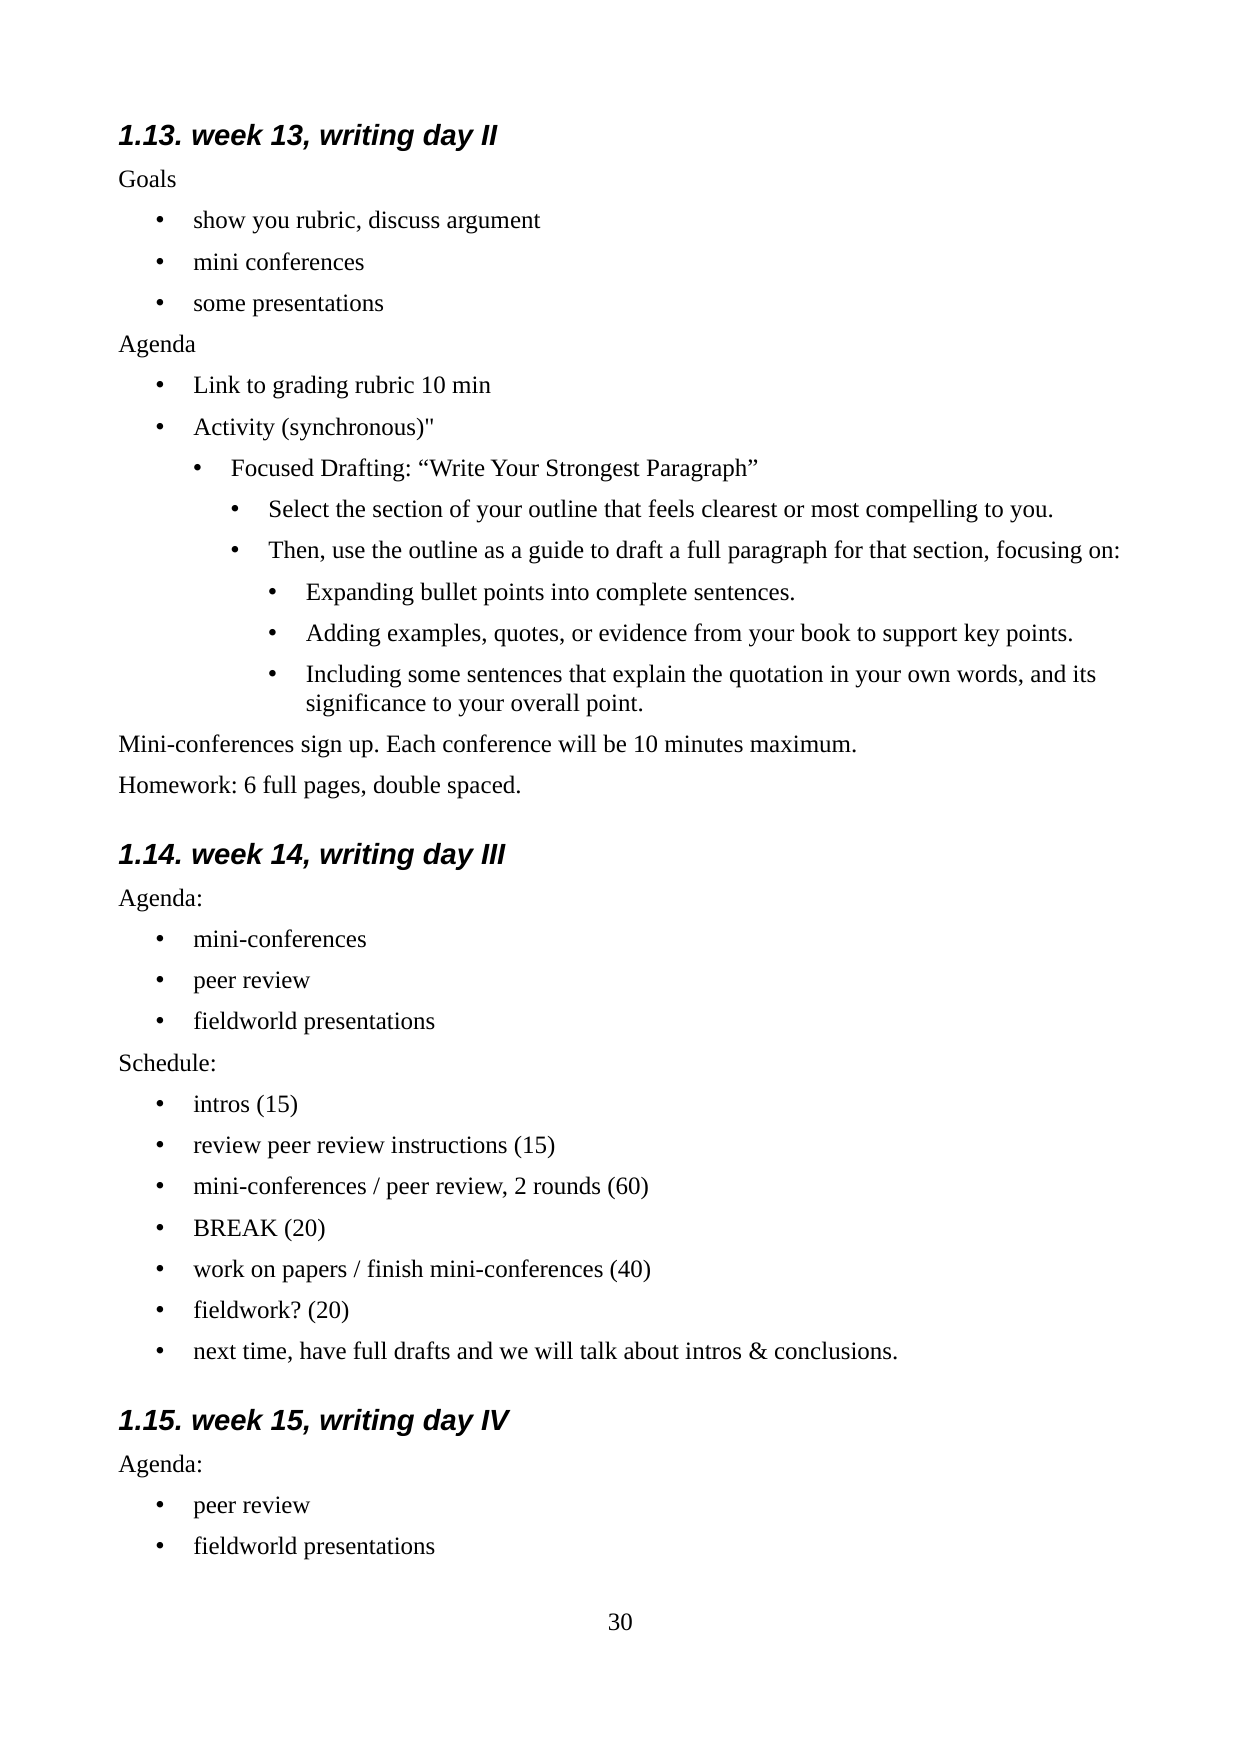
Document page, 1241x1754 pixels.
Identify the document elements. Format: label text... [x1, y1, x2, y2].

list peer review [156, 1490, 1122, 1519]
list Expanding bullet points into complete sentences. [268, 577, 1122, 605]
list show you rubric, discuss argument [156, 205, 1122, 234]
text Mini-conferences sign up. Each conference will be 10 minutes maximum. [118, 729, 1122, 758]
subtitle week 15, writing day IV [118, 1403, 1122, 1436]
list review peer review instructions (15) [156, 1130, 1122, 1159]
list Select the section of your outline that feels clearest or most compelling to you. [231, 494, 1122, 523]
list Focused Drafting: “Write Your Strongest Paragraph” [193, 453, 1122, 482]
list Activity (synchronous)" [156, 412, 1122, 440]
list peer review [156, 965, 1122, 994]
list work on papers / finish mini-conferences (40) [156, 1254, 1122, 1283]
list Then, use the outline as a guide to draft a full paragraph for that section, focusing on: [231, 535, 1122, 564]
text Goals [118, 164, 1122, 193]
list intros (15) [156, 1089, 1122, 1118]
list next time, have full drafts and we will talk about intros & conclusions. [156, 1336, 1122, 1365]
text Agenda: [118, 1449, 1122, 1477]
text Homework: 6 full pages, double spaced. [118, 770, 1122, 799]
list Adding examples, quotes, or evidence from your book to support key points. [268, 618, 1122, 647]
list fieldworld presentations [156, 1531, 1122, 1560]
list mini-conferences / peer review, 2 rounds (60) [156, 1171, 1122, 1200]
list mini conferences [156, 247, 1122, 275]
list BREAK (20) [156, 1213, 1122, 1241]
list Including some sentences that explain the quotation in your own words, and its significance to your overall point. [268, 659, 1122, 717]
text Agenda [118, 329, 1122, 358]
text Agenda: [118, 883, 1122, 911]
list mini-conferences [156, 924, 1122, 953]
subtitle week 13, writing day II [118, 118, 1122, 152]
list some presentations [156, 288, 1122, 317]
text Schedule: [118, 1048, 1122, 1076]
list Link to grading rubric 10 min [156, 370, 1122, 399]
list fieldworld presentations [156, 1006, 1122, 1035]
list fieldwork? (20) [156, 1295, 1122, 1324]
subtitle week 14, writing day III [118, 837, 1122, 870]
